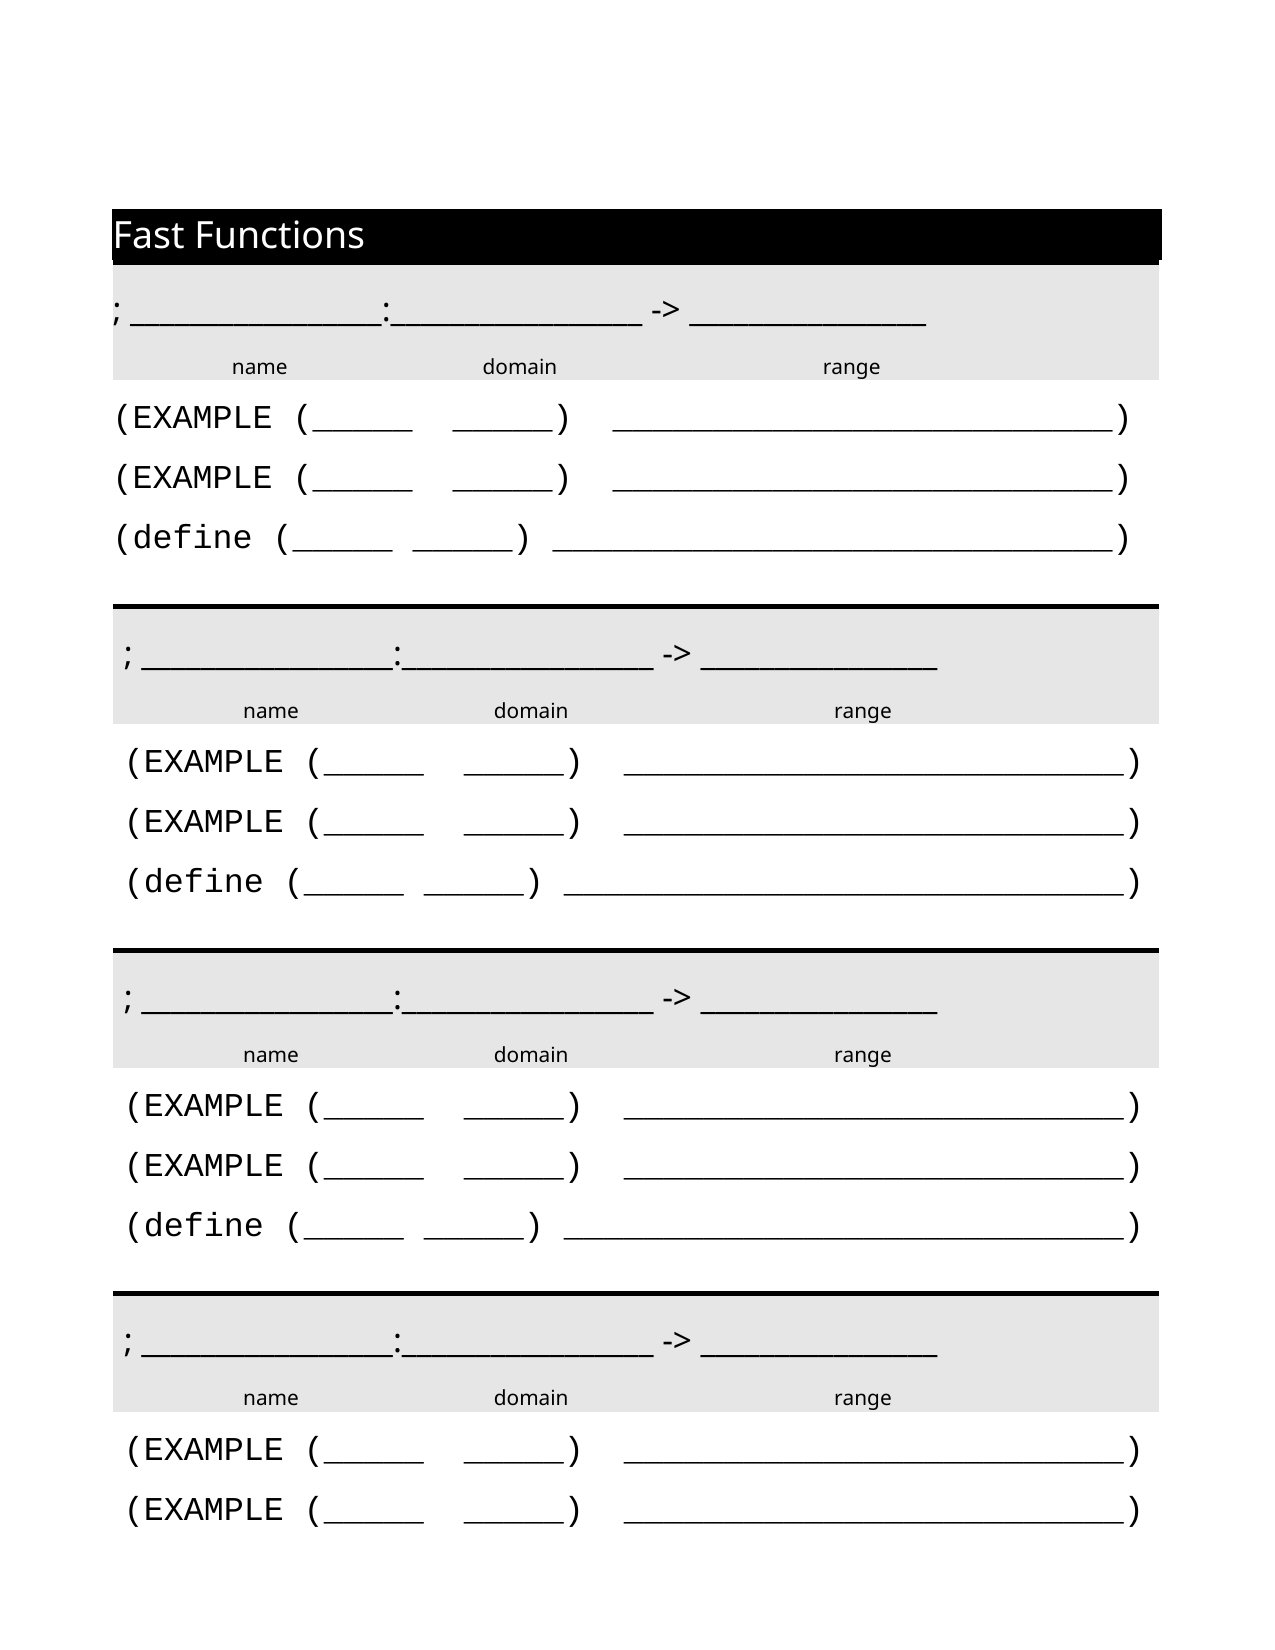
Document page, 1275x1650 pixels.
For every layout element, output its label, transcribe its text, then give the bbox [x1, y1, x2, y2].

table_cell (define (_____ _____) ____________________________) [113, 500, 1159, 603]
table_cell (EXAMPLE (_____ _____) _________________________) [113, 784, 1159, 844]
table_cell ; _________________:_________________ -> ________________ name domain range [113, 953, 1159, 1068]
table_header ; _________________:_________________ -> ________________ name domain range [113, 265, 1159, 380]
table_cell (define (_____ _____) ____________________________) [113, 1188, 1159, 1291]
table_cell (define (_____ _____) ____________________________) [113, 844, 1159, 947]
table_cell ; _________________:_________________ -> ________________ name domain range [113, 609, 1159, 724]
table_cell (EXAMPLE (_____ _____) _________________________) [113, 1128, 1159, 1188]
table_cell (EXAMPLE (_____ _____) _________________________) [113, 1472, 1159, 1532]
table_cell (EXAMPLE (_____ _____) _________________________) [113, 724, 1159, 784]
table_cell (EXAMPLE (_____ _____) _________________________) [113, 380, 1159, 440]
subtitle Fast Functions [112, 209, 1162, 260]
table_cell (EXAMPLE (_____ _____) _________________________) [113, 1412, 1159, 1472]
table_cell (EXAMPLE (_____ _____) _________________________) [113, 1068, 1159, 1128]
table_cell ; _________________:_________________ -> ________________ name domain range [113, 1296, 1159, 1412]
table_cell (EXAMPLE (_____ _____) _________________________) [113, 440, 1159, 500]
table_cell [113, 150, 1159, 209]
